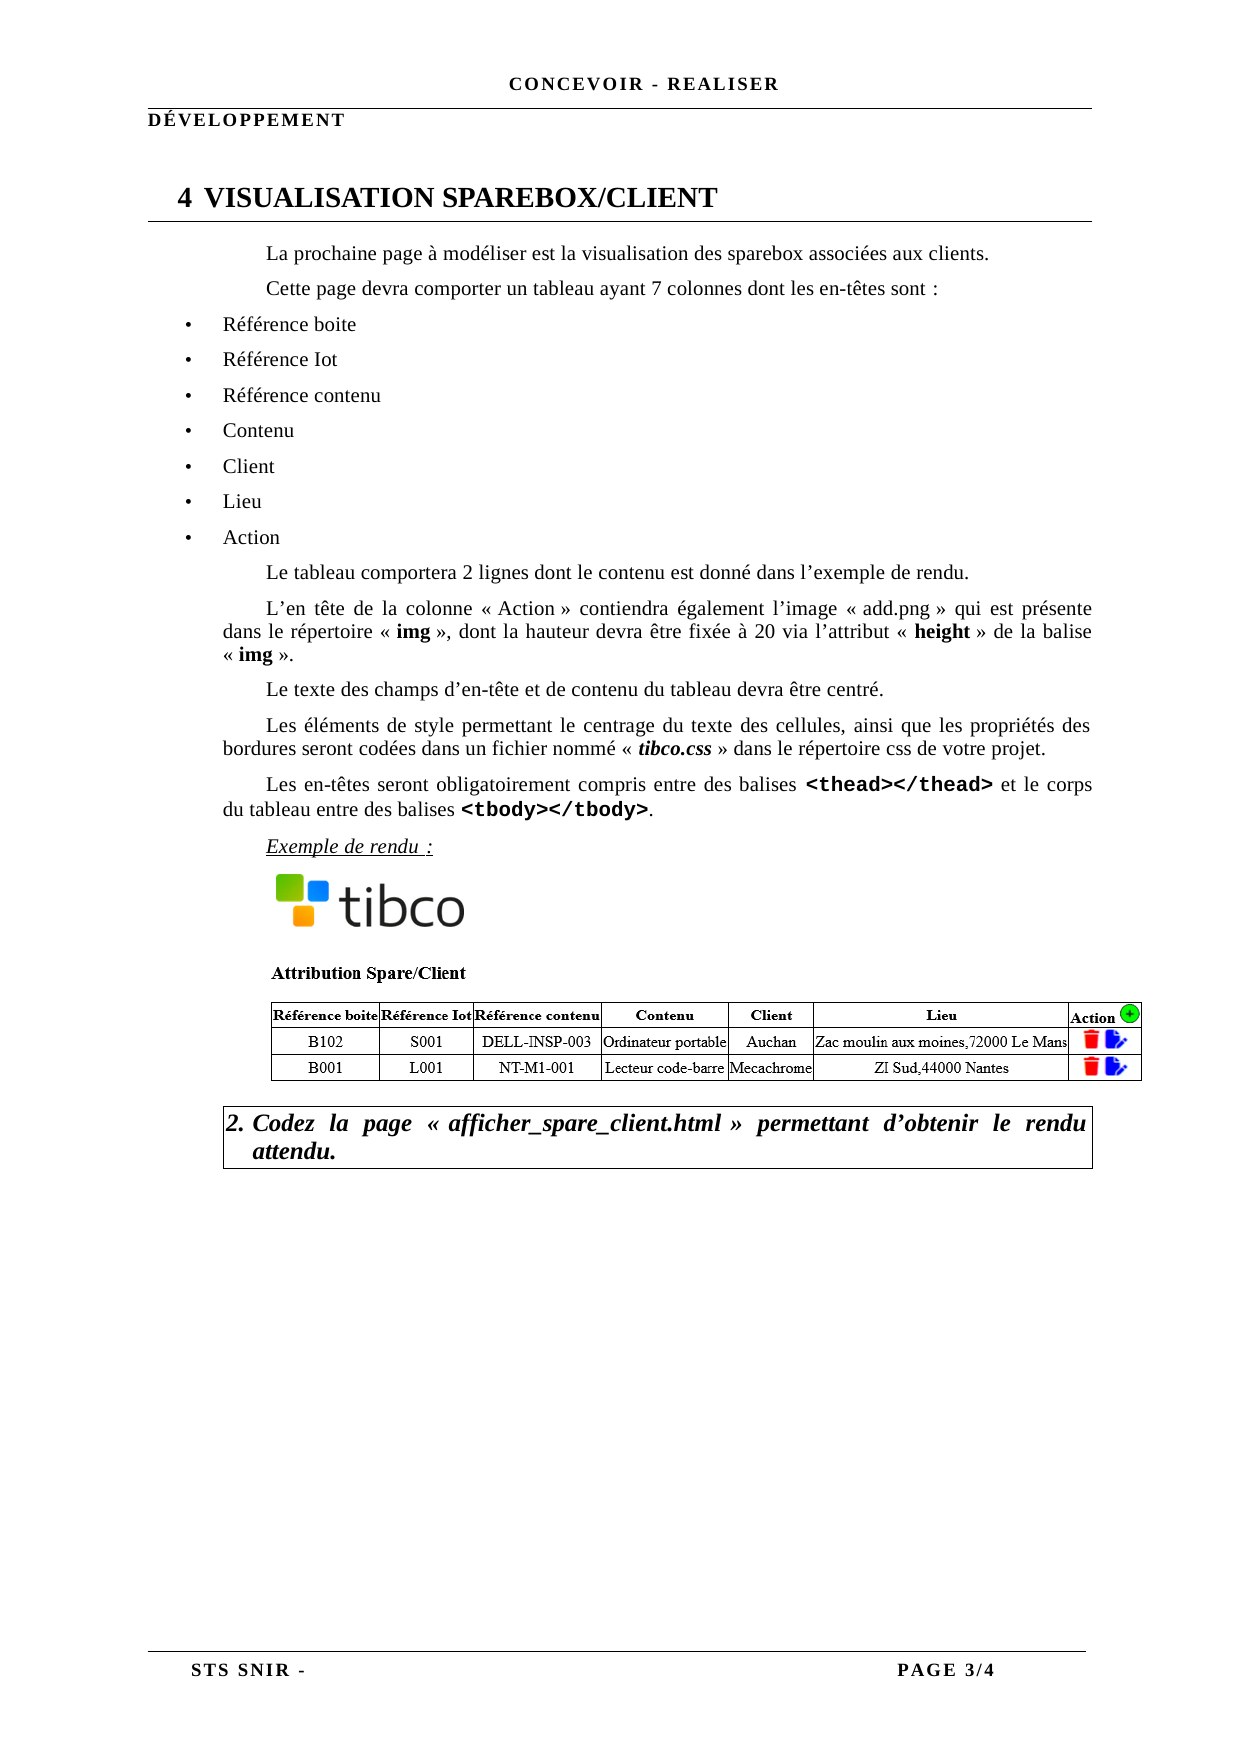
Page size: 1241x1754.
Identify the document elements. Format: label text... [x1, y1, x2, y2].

list Client [185, 455, 1092, 478]
list Référence contenu [185, 384, 1092, 407]
text Cette page devra comporter un tableau ayant 7 colonnes dont les en-têtes sont : [223, 277, 1092, 300]
text L’en tête de la colonne « Action » contiendra également l’image « add.png » qui est présente dans le répertoire « img », dont la hauteur devra être fixée à 20 via l’attribut « height » de la balise « img ». [223, 597, 1092, 666]
list Contenu [185, 419, 1092, 442]
list Référence boite [185, 313, 1092, 336]
list Action [185, 526, 1092, 549]
picture [265, 870, 1152, 1089]
subtitle Visualisation sparebox/client [148, 178, 1092, 221]
text Les en-têtes seront obligatoirement compris entre des balises <thead></thead> et le corps du tableau entre des balises <tbody></tbody>. [223, 772, 1092, 822]
text Le tableau comportera 2 lignes dont le contenu est donné dans l’exemple de rendu. [223, 561, 1092, 584]
text Les éléments de style permettant le centrage du texte des cellules, ainsi que les propriétés des bordures seront codées dans un fichier nommé « tibco.css » dans le répertoire css de votre projet. [223, 714, 1092, 760]
list Référence Iot [185, 348, 1092, 371]
text Exemple de rendu : [223, 835, 1092, 858]
list Codez la page « afficher_spare_client.html » permettant d’obtenir le rendu attendu. [224, 1107, 1092, 1168]
list Lieu [185, 490, 1092, 513]
text Le texte des champs d’en-tête et de contenu du tableau devra être centré. [223, 678, 1092, 701]
text La prochaine page à modéliser est la visualisation des sparebox associées aux clients. [223, 242, 1092, 264]
